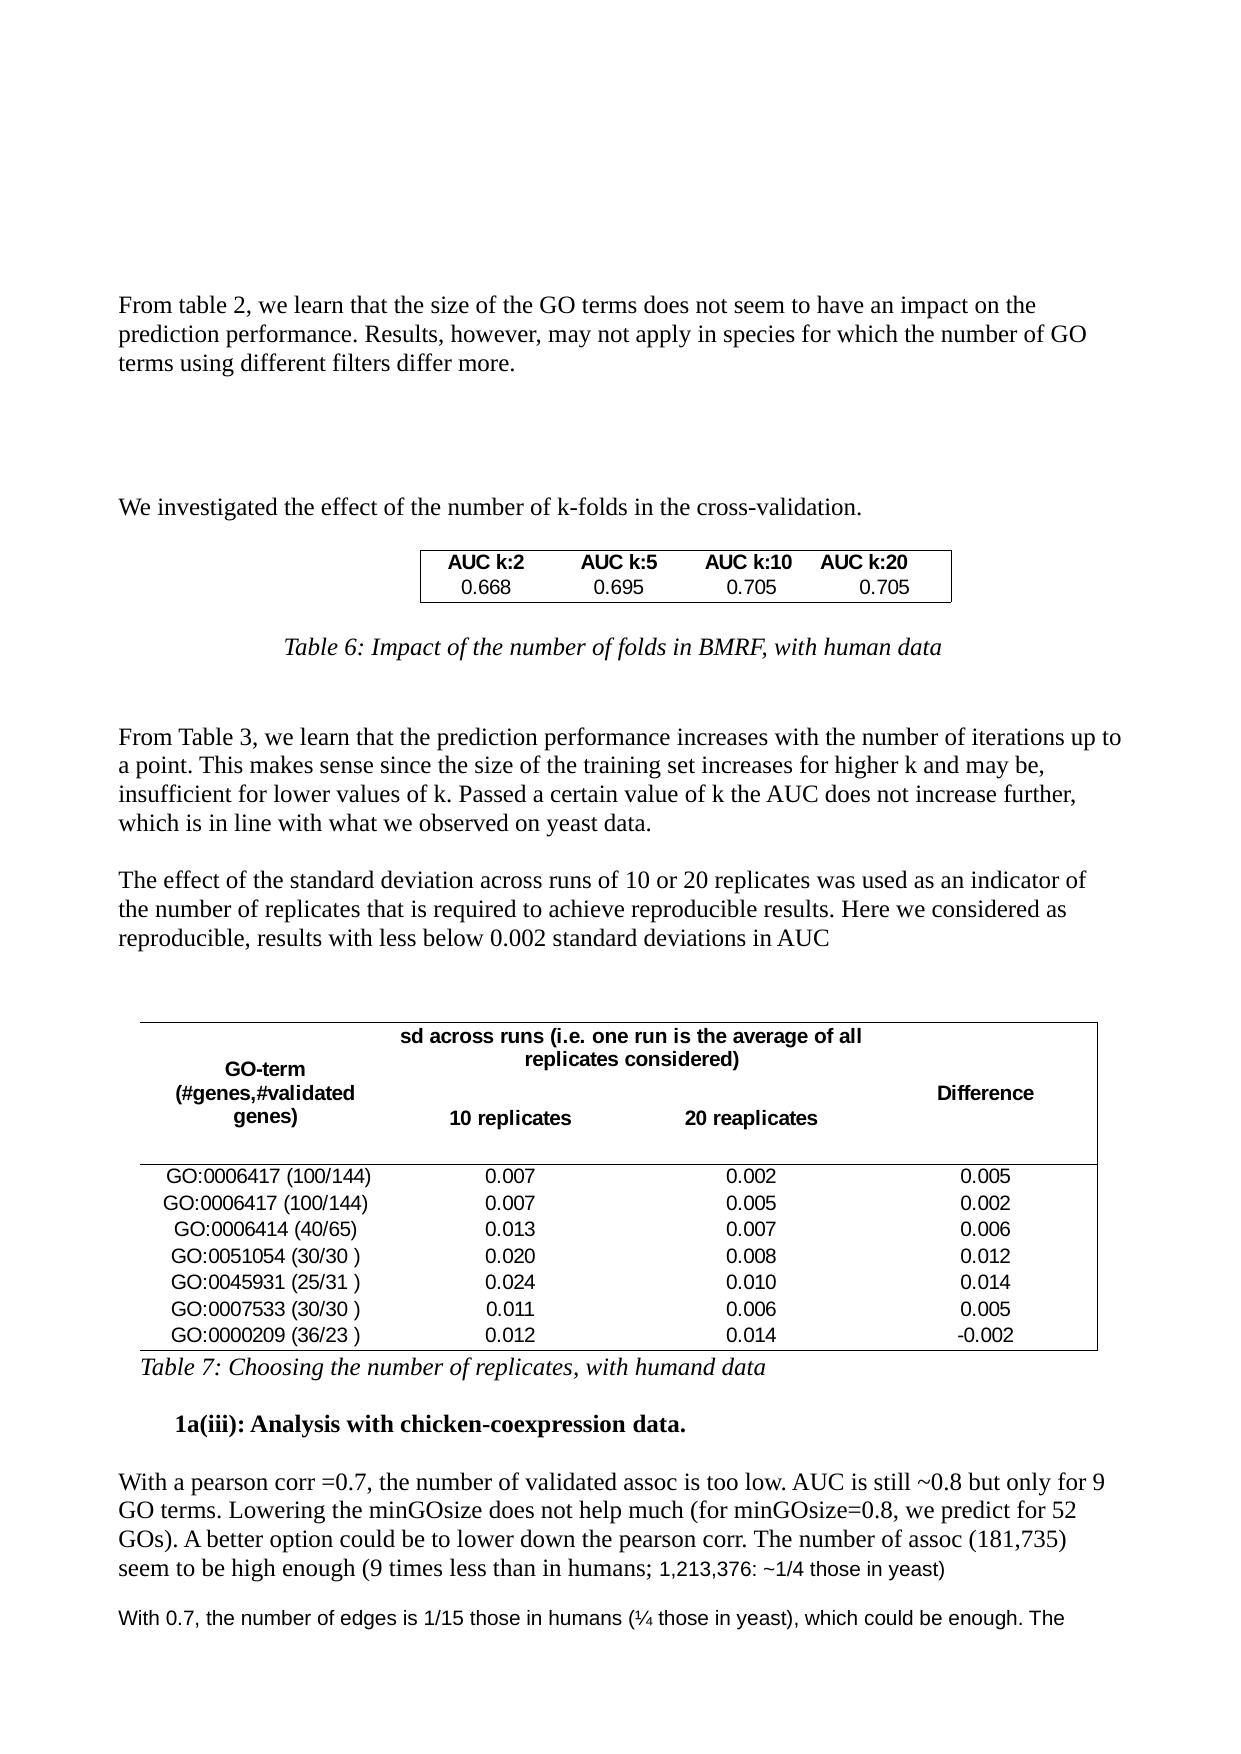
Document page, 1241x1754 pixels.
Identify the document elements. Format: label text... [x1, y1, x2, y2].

text 1a(iii): Analysis with chicken-coexpression data. [118, 1409, 1122, 1438]
text With 0.7, the number of edges is 1/15 those in humans (¼ those in yeast), which could be enough. The [118, 1606, 1122, 1630]
text We investigated the effect of the number of k-folds in the cross-validation. [118, 492, 1122, 521]
text From table 2, we learn that the size of the GO terms does not seem to have an impact on the prediction performance. Results, however, may not apply in species for which the number of GO terms using different filters differ more. [118, 291, 1122, 377]
text Table 7: Choosing the number of replicates, with humand data [140, 1022, 1100, 1381]
text The effect of the standard deviation across runs of 10 or 20 replicates was used as an indicator of the number of replicates that is required to achieve reproducible results. Here we considered as reproducible, results with less below 0.002 standard deviations in AUC [118, 866, 1122, 952]
text With a pearson corr =0.7, the number of validated assoc is too low. AUC is still ~0.8 but only for 9 GO terms. Lowering the minGOsize does not help much (for minGOsize=0.8, we predict for 52 GOs). A better option could be to lower down the pearson corr. The number of assoc (181,735) seem to be high enough (9 times less than in humans; 1,213,376: ~1/4 those in yeast) [118, 1467, 1122, 1582]
text Table 6: Impact of the number of folds in BMRF, with human data [283, 632, 957, 661]
text From Table 3, we learn that the prediction performance increases with the number of iterations up to a point. This makes sense since the size of the training set increases for higher k and may be, insufficient for lower values of k. Passed a certain value of k the AUC does not increase further, which is in line with what we observed on yeast data. [118, 722, 1122, 837]
